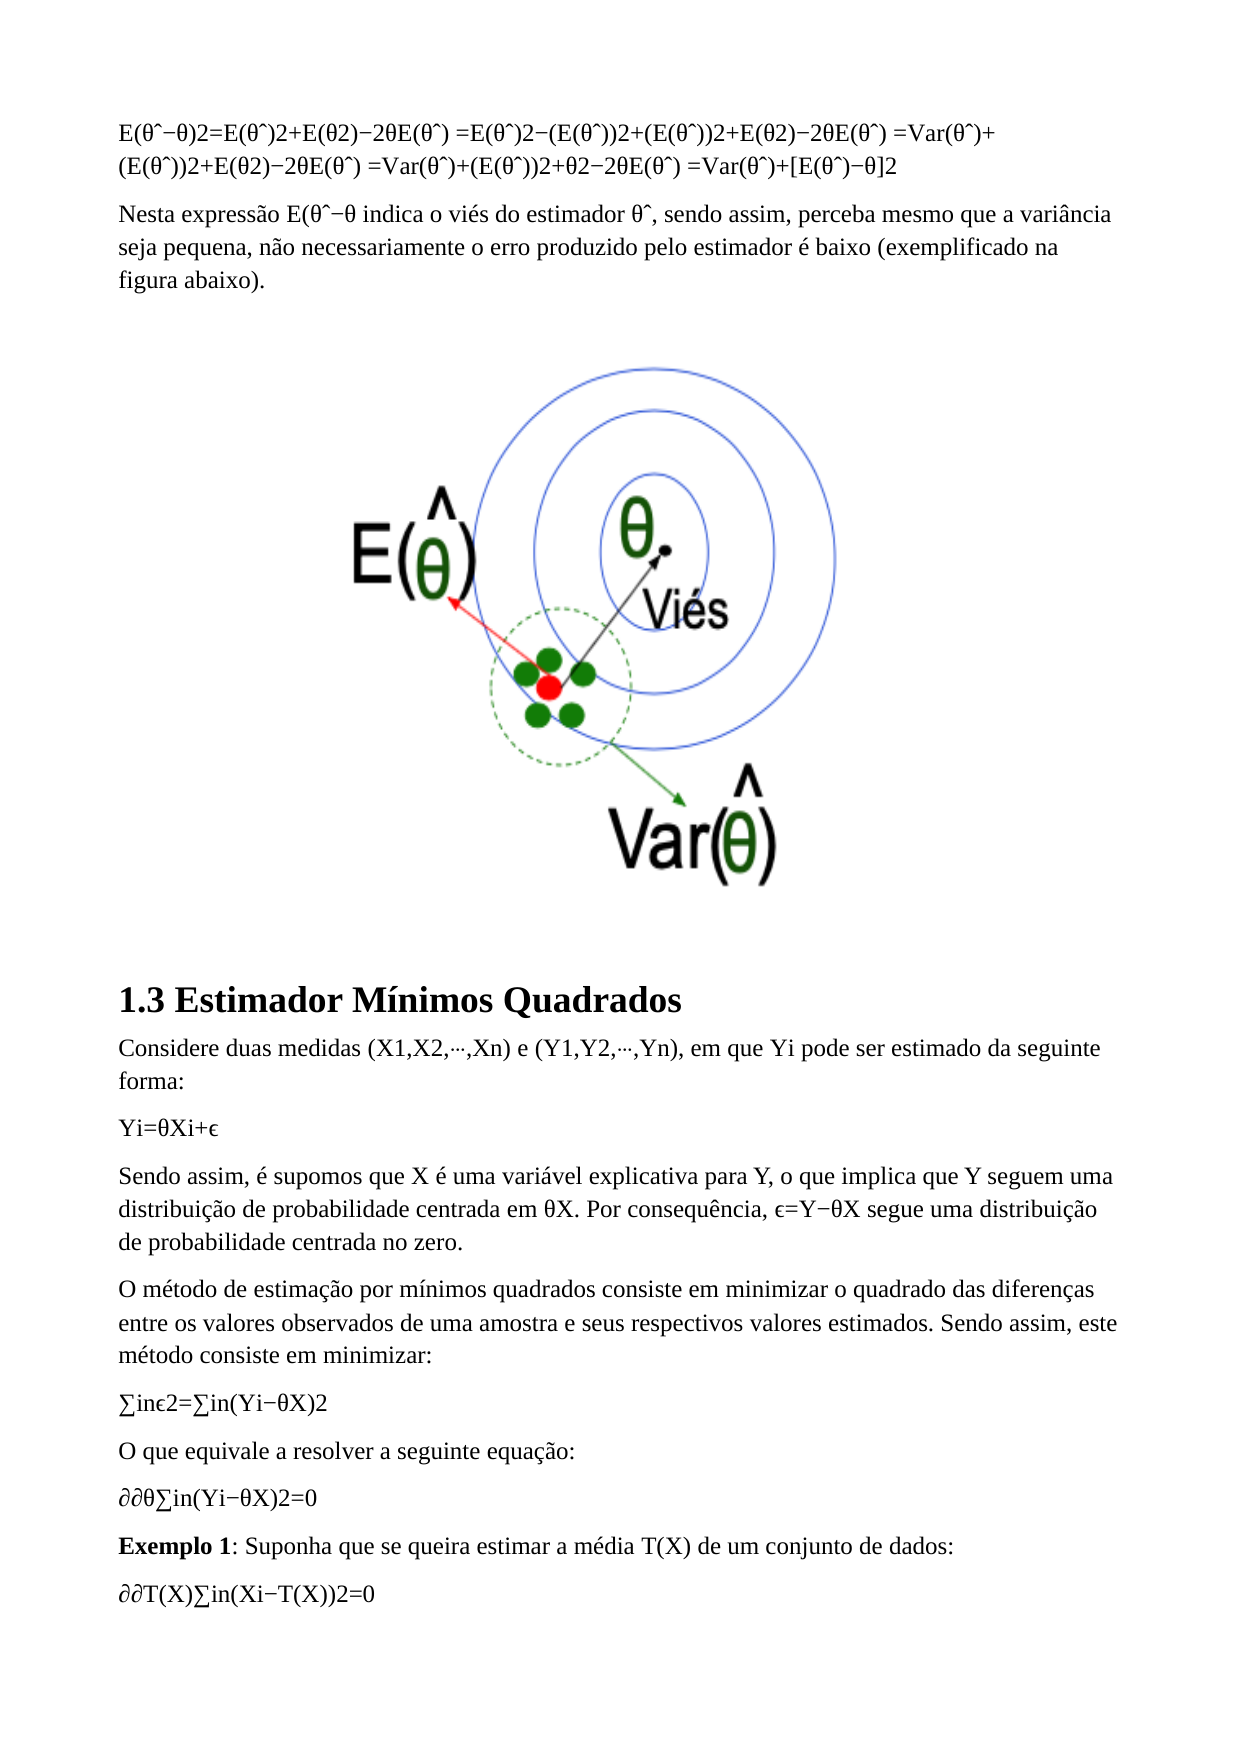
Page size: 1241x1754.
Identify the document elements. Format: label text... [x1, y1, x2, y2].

text ∂∂θ∑in(Yi−θX)2=0 [118, 1483, 1122, 1512]
text Considere duas medidas (X1,X2,⋯,Xn) e (Y1,Y2,⋯,Yn), em que Yi pode ser estimado da seguinte forma: [118, 1033, 1122, 1094]
text Exemplo 1: Suponha que se queira estimar a média T(X) de um conjunto de dados: [118, 1531, 1122, 1560]
text Sendo assim, é supomos que X é uma variável explicativa para Y, o que implica que Y seguem uma distribuição de probabilidade centrada em θX. Por consequência, ϵ=Y−θX segue uma distribuição de probabilidade centrada no zero. [118, 1161, 1122, 1256]
subtitle 1.3 Estimador Mínimos Quadrados [118, 977, 1122, 1020]
picture [307, 312, 933, 938]
text E(θˆ−θ)2=E(θˆ)2+E(θ2)−2θE(θˆ) =E(θˆ)2−(E(θˆ))2+(E(θˆ))2+E(θ2)−2θE(θˆ) =Var(θˆ)+(E(θˆ))2+E(θ2)−2θE(θˆ) =Var(θˆ)+(E(θˆ))2+θ2−2θE(θˆ) =Var(θˆ)+[E(θˆ)−θ]2 [118, 118, 1122, 180]
text ∂∂T(X)∑in(Xi−T(X))2=0 [118, 1579, 1122, 1607]
text O método de estimação por mínimos quadrados consiste em minimizar o quadrado das diferenças entre os valores observados de uma amostra e seus respectivos valores estimados. Sendo assim, este método consiste em minimizar: [118, 1274, 1122, 1369]
text ∑inϵ2=∑in(Yi−θX)2 [118, 1388, 1122, 1417]
text O que equivale a resolver a seguinte equação: [118, 1436, 1122, 1464]
text Nesta expressão E(θˆ−θ indica o viés do estimador θˆ, sendo assim, perceba mesmo que a variância seja pequena, não necessariamente o erro produzido pelo estimador é baixo (exemplificado na figura abaixo). [118, 199, 1122, 293]
text Yi=θXi+ϵ [118, 1113, 1122, 1142]
